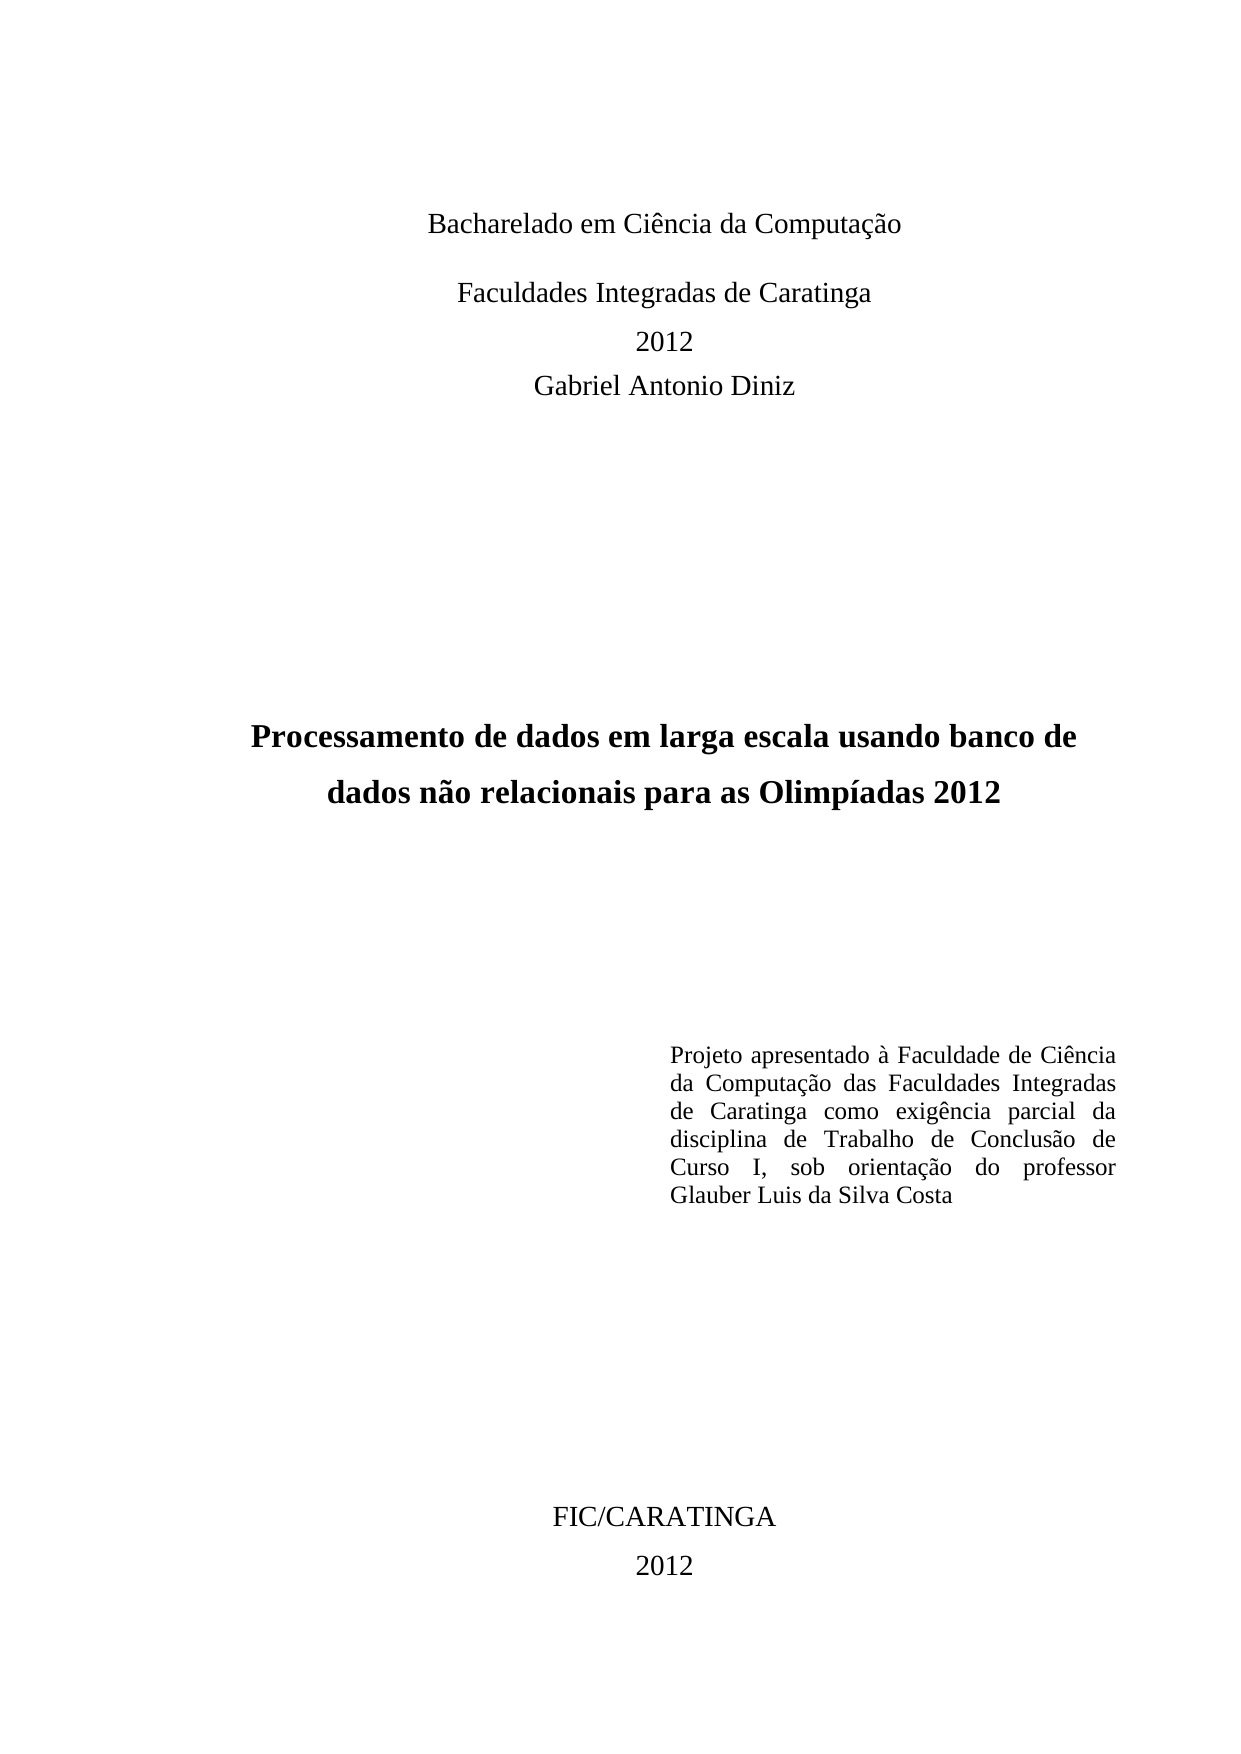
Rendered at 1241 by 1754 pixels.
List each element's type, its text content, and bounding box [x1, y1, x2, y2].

table_cell Faculdades Integradas de Caratinga 2012 [207, 271, 1122, 363]
table_cell [207, 928, 664, 1322]
table_header Bacharelado em Ciência da Computação [207, 177, 1122, 271]
table_cell Gabriel Antonio Diniz [207, 363, 1122, 599]
table_cell Projeto apresentado à Faculdade de Ciência da Computação das Faculdades Integradas de Caratinga como exigência parcial da disciplina de Trabalho de Conclusão de Curso I, sob orientação do professor Glauber Luis da Silva Costa [664, 928, 1122, 1322]
table_cell Processamento de dados em larga escala usando banco de dados não relacionais para as Olimpíadas 2012 [207, 600, 1122, 928]
table_cell FIC/CARATINGA 2012 [207, 1322, 1122, 1588]
